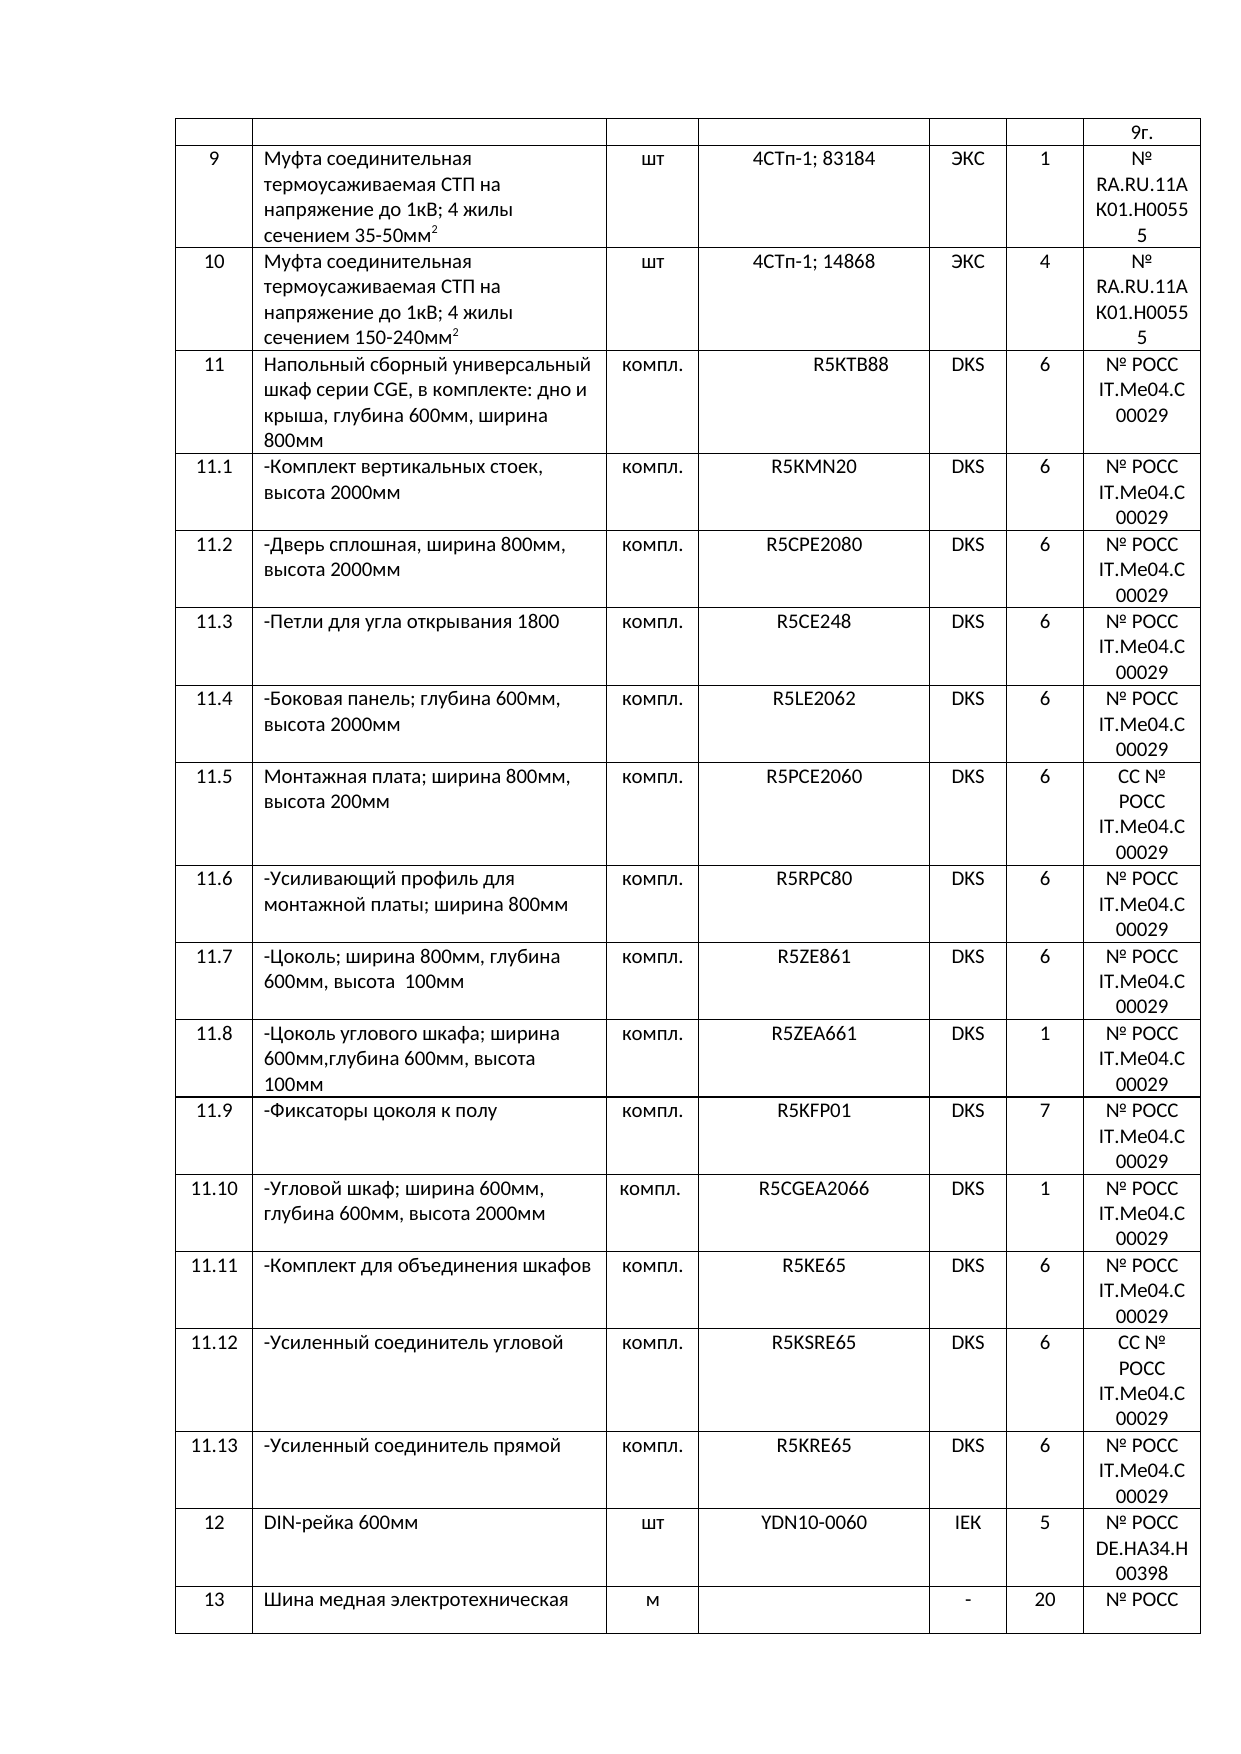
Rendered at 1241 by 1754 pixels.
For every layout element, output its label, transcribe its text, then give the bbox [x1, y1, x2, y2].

table_cell 5 [1007, 1509, 1083, 1586]
table_cell № РОСС IT.Me04.С00029 [1084, 1175, 1200, 1251]
table_cell 9г. [1084, 119, 1200, 144]
table_cell № РОСС IT.Me04.С00029 [1084, 1252, 1200, 1328]
table_cell 4СТп-1; 83184 [699, 146, 929, 247]
table_cell 11.5 [176, 763, 252, 864]
table_cell 6 [1007, 1432, 1083, 1508]
table_cell 11.3 [176, 608, 252, 684]
table_cell Монтажная плата; ширина 800мм, высота 200мм [253, 763, 606, 864]
table_cell 6 [1007, 686, 1083, 762]
table_cell № РОСС [1084, 1587, 1200, 1633]
table_cell шт [607, 1509, 698, 1586]
table_cell 6 [1007, 763, 1083, 864]
table_cell [253, 119, 606, 144]
table_cell R5KRE65 [699, 1432, 929, 1508]
table_cell -Комплект вертикальных стоек, высота 2000мм [253, 454, 606, 530]
table_cell DKS [930, 454, 1006, 530]
table_cell № RA.RU.11АК01.Н00555 [1084, 248, 1200, 350]
table_cell DKS [930, 351, 1006, 453]
table_cell 11.1 [176, 454, 252, 530]
table_cell [607, 119, 698, 144]
table_cell компл. [607, 1252, 698, 1328]
table_cell № РОСС DE.НА34.Н00398 [1084, 1509, 1200, 1586]
table_cell Шина медная электротехническая [253, 1587, 606, 1633]
table_cell компл. [607, 1020, 698, 1096]
table_cell № РОСС IT.Me04.С00029 [1084, 1098, 1200, 1174]
table_cell DKS [930, 686, 1006, 762]
table_cell -Усиленный соединитель угловой [253, 1329, 606, 1431]
table_cell ЭКС [930, 248, 1006, 350]
table_cell компл. [607, 866, 698, 942]
table_cell R5CGEA2066 [699, 1175, 929, 1251]
table_cell компл. [607, 763, 698, 864]
table_cell компл. [607, 943, 698, 1019]
table_cell -Угловой шкаф; ширина 600мм, глубина 600мм, высота 2000мм [253, 1175, 606, 1251]
table_cell R5RPC80 [699, 866, 929, 942]
table_cell 11.7 [176, 943, 252, 1019]
table_cell DKS [930, 531, 1006, 607]
table_cell компл. [607, 531, 698, 607]
table_cell 11 [176, 351, 252, 453]
table_cell -Цоколь; ширина 800мм, глубина 600мм, высота 100мм [253, 943, 606, 1019]
table_cell 11.10 [176, 1175, 252, 1251]
table_cell ЭКС [930, 146, 1006, 247]
table_cell 1 [1007, 146, 1083, 247]
table_cell DKS [930, 1098, 1006, 1174]
table_cell R5KE65 [699, 1252, 929, 1328]
table_cell R5LE2062 [699, 686, 929, 762]
table_cell DKS [930, 1329, 1006, 1431]
table_cell 6 [1007, 943, 1083, 1019]
table_cell R5КMN20 [699, 454, 929, 530]
table_cell № РОСС IT.Me04.С00029 [1084, 943, 1200, 1019]
table_cell шт [607, 248, 698, 350]
table_cell 4СТп-1; 14868 [699, 248, 929, 350]
table_cell -Усиленный соединитель прямой [253, 1432, 606, 1508]
table_cell компл. [607, 1098, 698, 1174]
table_cell 6 [1007, 866, 1083, 942]
table_cell 6 [1007, 531, 1083, 607]
table_cell DKS [930, 1020, 1006, 1096]
table_cell компл. [607, 351, 698, 453]
table_cell R5KFP01 [699, 1098, 929, 1174]
table_cell [699, 1587, 929, 1633]
table_cell № РОСС IT.Me04.С00029 [1084, 686, 1200, 762]
table_cell компл. [607, 608, 698, 684]
table_cell 11.9 [176, 1098, 252, 1174]
table_cell СС № РОСС IT.Me04.С00029 [1084, 763, 1200, 864]
table_cell 11.11 [176, 1252, 252, 1328]
table_cell DKS [930, 763, 1006, 864]
table_cell 11.2 [176, 531, 252, 607]
table_cell компл. [607, 686, 698, 762]
table_cell № РОСС IT.Me04.С00029 [1084, 531, 1200, 607]
table_cell [699, 119, 929, 144]
table_cell -Дверь сплошная, ширина 800мм, высота 2000мм [253, 531, 606, 607]
table_cell компл. [607, 454, 698, 530]
table_cell R5КТВ88 [699, 351, 929, 453]
table_cell -Боковая панель; глубина 600мм, высота 2000мм [253, 686, 606, 762]
table_cell № РОСС IT.Me04.С00029 [1084, 866, 1200, 942]
table_cell DKS [930, 866, 1006, 942]
table_cell DKS [930, 608, 1006, 684]
table_cell 1 [1007, 1020, 1083, 1096]
table_cell DIN-рейка 600мм [253, 1509, 606, 1586]
table_cell Муфта соединительная термоусаживаемая СТП на напряжение до 1кВ; 4 жилы сечением 150-240мм2 [253, 248, 606, 350]
table_cell 11.4 [176, 686, 252, 762]
table_cell 11.12 [176, 1329, 252, 1431]
table_cell № РОСС IT.Me04.С00029 [1084, 1432, 1200, 1508]
table_cell 11.6 [176, 866, 252, 942]
table_cell -Цоколь углового шкафа; ширина 600мм,глубина 600мм, высота 100мм [253, 1020, 606, 1096]
table_cell м [607, 1587, 698, 1633]
table_cell 1 [1007, 1175, 1083, 1251]
table_cell YDN10-0060 [699, 1509, 929, 1586]
table_cell № РОСС IT.Me04.С00029 [1084, 351, 1200, 453]
table_cell [1007, 119, 1083, 144]
table_cell 6 [1007, 1252, 1083, 1328]
table_cell R5ZE861 [699, 943, 929, 1019]
table_cell -Фиксаторы цоколя к полу [253, 1098, 606, 1174]
table_cell 11.8 [176, 1020, 252, 1096]
table_cell 13 [176, 1587, 252, 1633]
table_cell 6 [1007, 1329, 1083, 1431]
table_cell компл. [607, 1432, 698, 1508]
table_cell № РОСС IT.Me04.С00029 [1084, 1020, 1200, 1096]
table_cell шт [607, 146, 698, 247]
table_cell 7 [1007, 1098, 1083, 1174]
table_cell [176, 119, 252, 144]
table_cell DKS [930, 1175, 1006, 1251]
table_cell Муфта соединительная термоусаживаемая СТП на напряжение до 1кВ; 4 жилы сечением 35-50мм2 [253, 146, 606, 247]
table_cell 20 [1007, 1587, 1083, 1633]
table_cell R5KSRE65 [699, 1329, 929, 1431]
table_cell СС № РОСС IT.Me04.С00029 [1084, 1329, 1200, 1431]
table_cell 4 [1007, 248, 1083, 350]
table_cell [930, 119, 1006, 144]
table_cell IEК [930, 1509, 1006, 1586]
table_cell компл. [607, 1329, 698, 1431]
table_cell 12 [176, 1509, 252, 1586]
table_cell -Усиливающий профиль для монтажной платы; ширина 800мм [253, 866, 606, 942]
table_cell R5ZEA661 [699, 1020, 929, 1096]
table_cell DKS [930, 1252, 1006, 1328]
table_cell DKS [930, 1432, 1006, 1508]
table_cell № RA.RU.11АК01.Н00555 [1084, 146, 1200, 247]
table_cell 10 [176, 248, 252, 350]
table_cell компл. [607, 1175, 698, 1251]
table_cell 6 [1007, 608, 1083, 684]
table_cell № РОСС IT.Me04.С00029 [1084, 454, 1200, 530]
table_cell R5CE248 [699, 608, 929, 684]
table_cell Напольный сборный универсальный шкаф серии CGE, в комплекте: дно и крыша, глубина 600мм, ширина 800мм [253, 351, 606, 453]
table_cell DKS [930, 943, 1006, 1019]
table_cell R5PCE2060 [699, 763, 929, 864]
table_cell № РОСС IT.Me04.С00029 [1084, 608, 1200, 684]
table_cell 9 [176, 146, 252, 247]
table_cell 6 [1007, 351, 1083, 453]
table_cell -Комплект для объединения шкафов [253, 1252, 606, 1328]
table_cell 11.13 [176, 1432, 252, 1508]
table_cell - [930, 1587, 1006, 1633]
table_cell R5CPE2080 [699, 531, 929, 607]
table_cell 6 [1007, 454, 1083, 530]
table_cell -Петли для угла открывания 1800 [253, 608, 606, 684]
